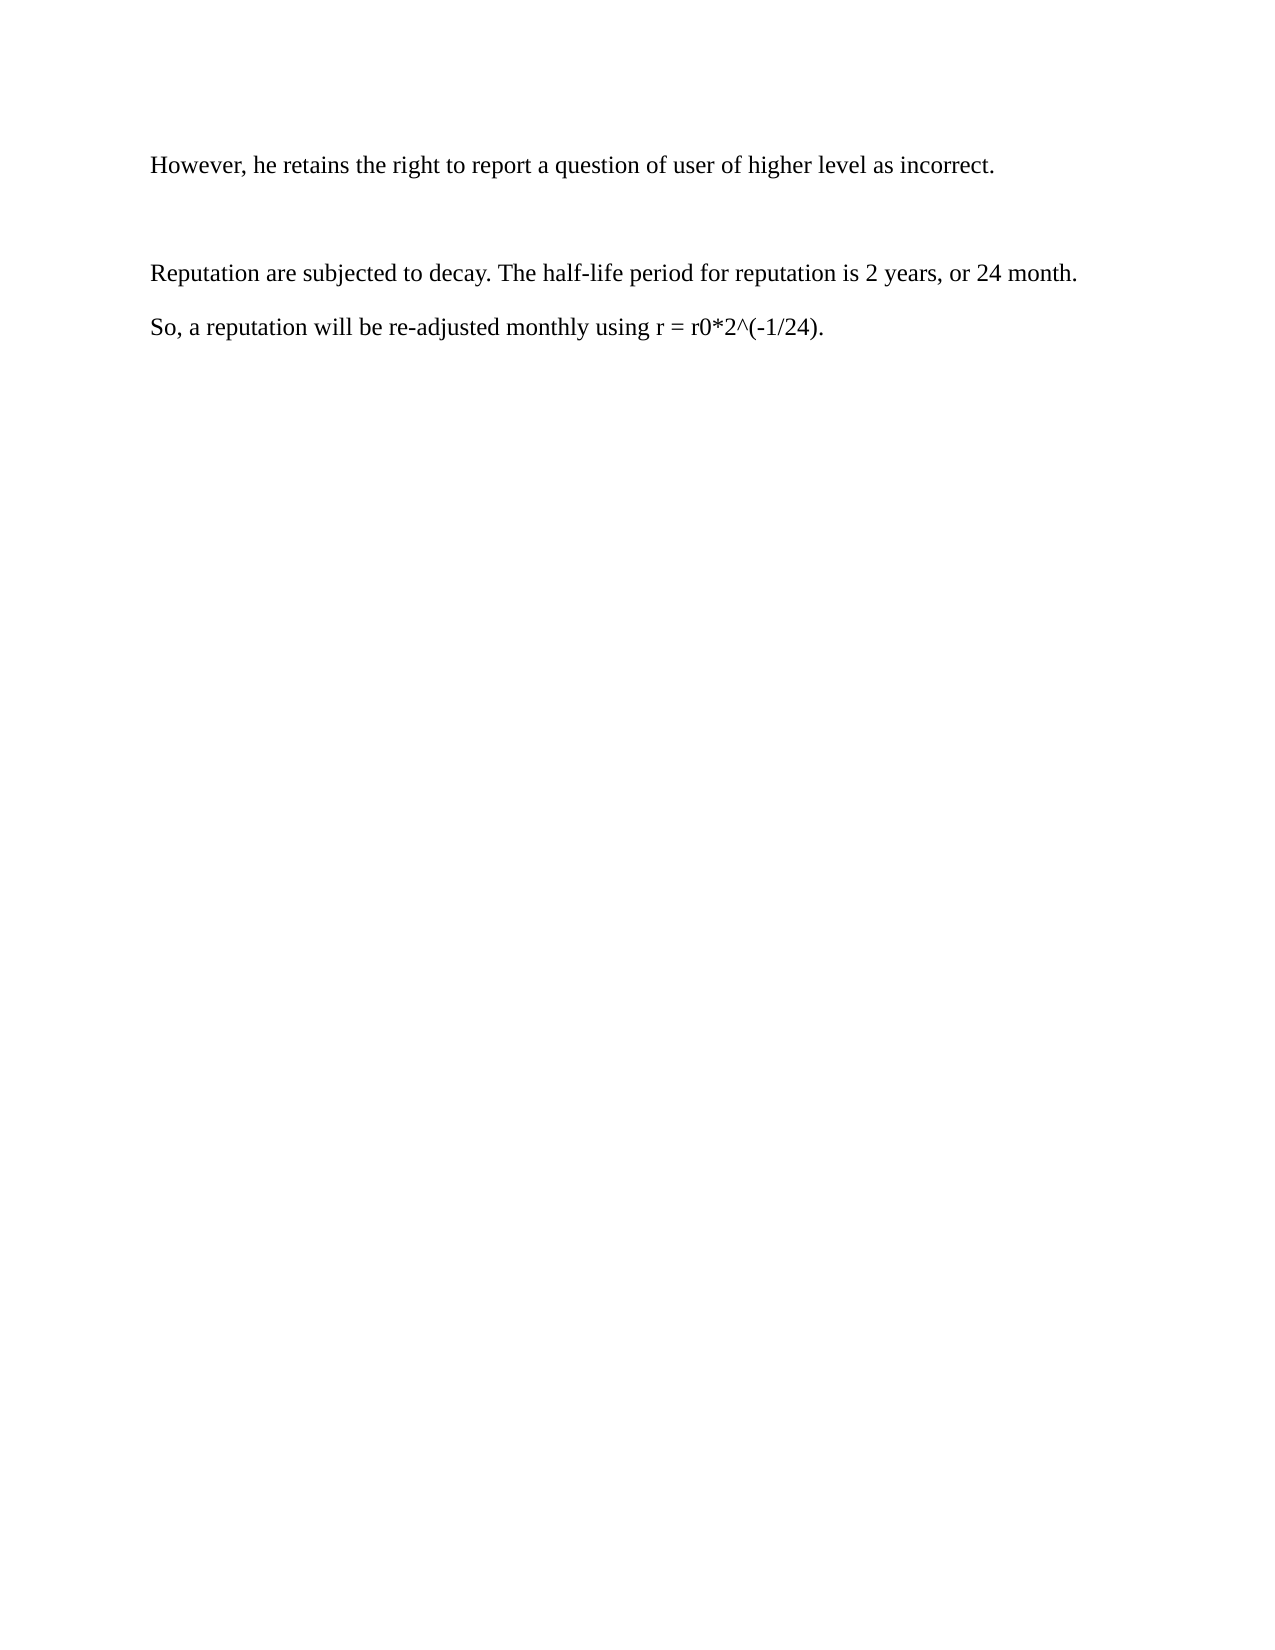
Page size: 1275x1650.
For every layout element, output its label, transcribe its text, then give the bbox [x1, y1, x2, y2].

text However, he retains the right to report a question of user of higher level as incorrect. [150, 150, 1125, 179]
text Reputation are subjected to decay. The half-life period for reputation is 2 years, or 24 month. [150, 258, 1125, 286]
text So, a reputation will be re-adjusted monthly using r = r0*2^(-1/24). [150, 312, 1125, 340]
